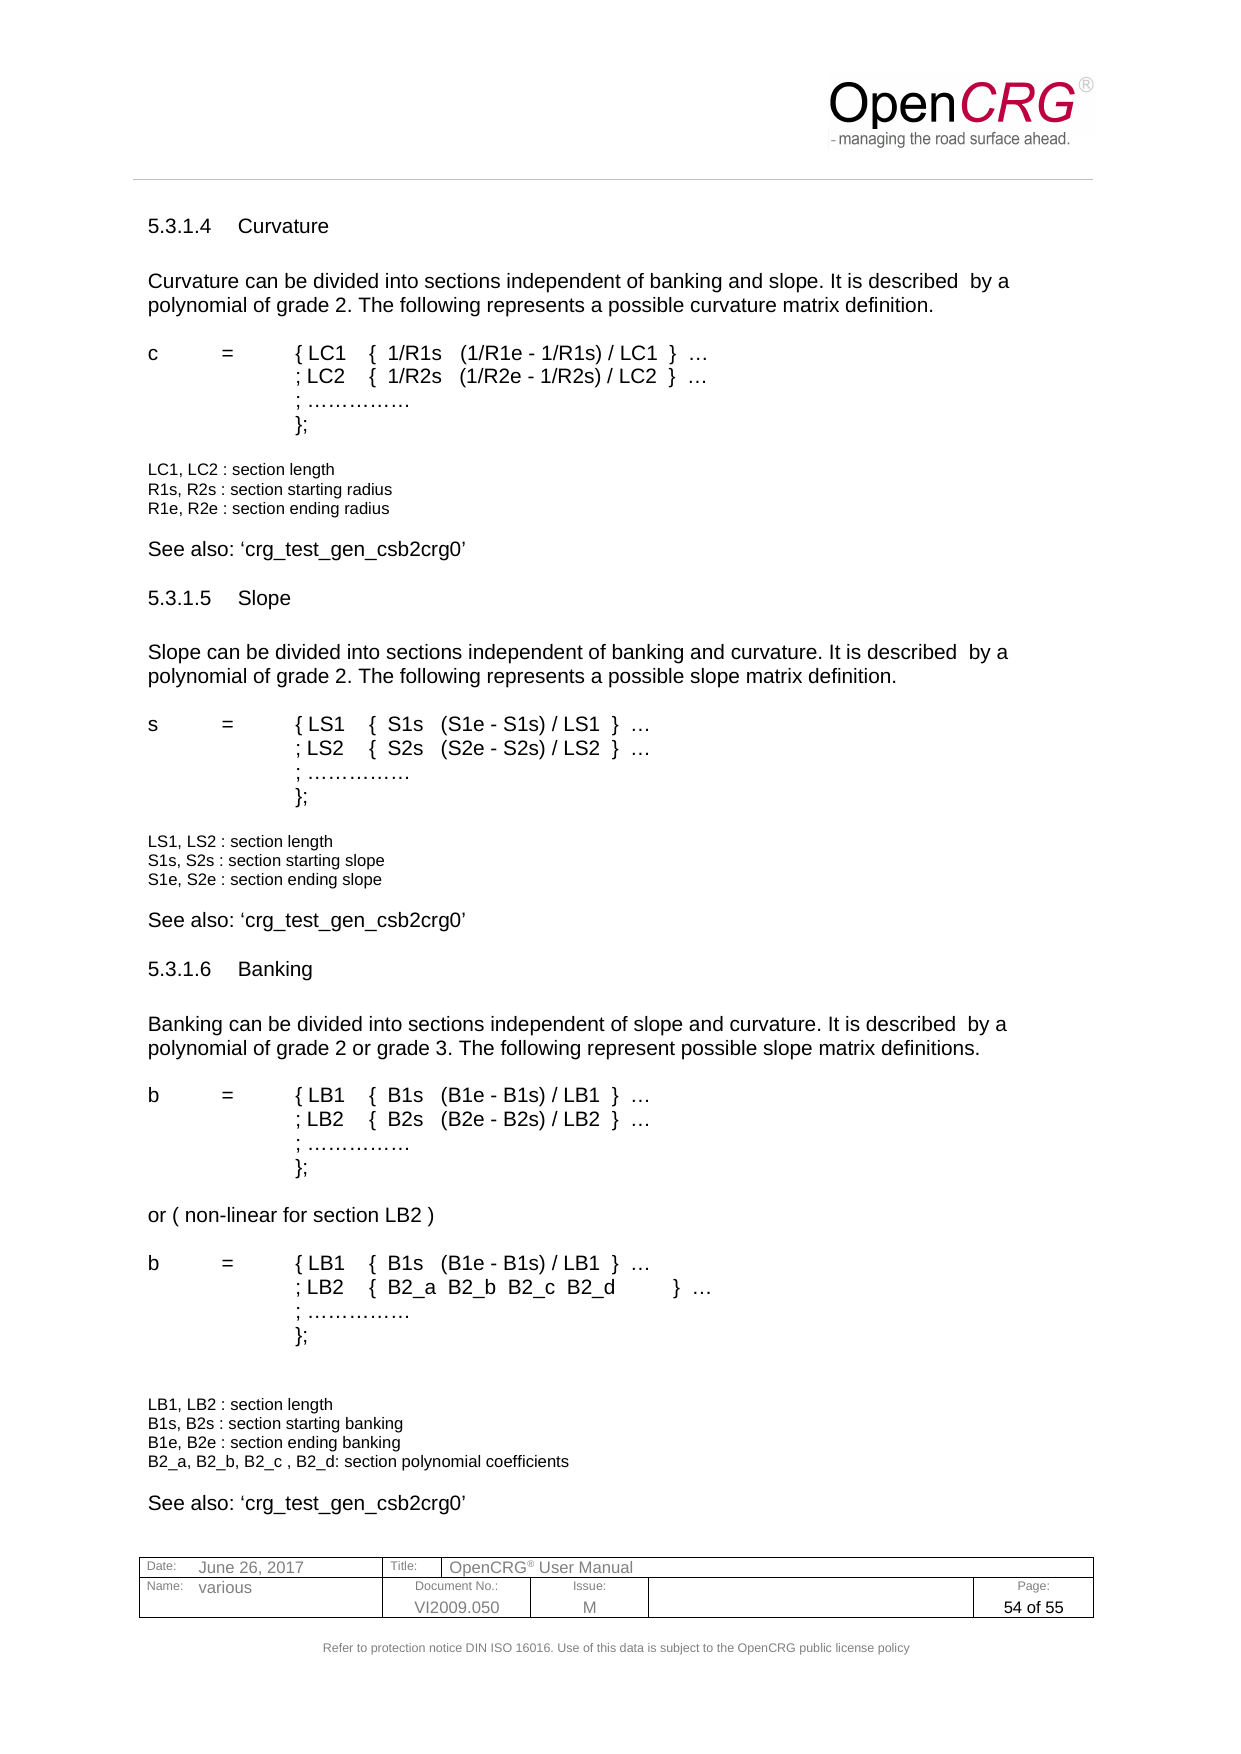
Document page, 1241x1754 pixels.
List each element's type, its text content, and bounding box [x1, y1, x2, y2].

text ; LC2 { 1/R2s (1/R2e - 1/R2s) / LC2 } … [148, 364, 1093, 388]
text b = { LB1 { B1s (B1e - B1s) / LB1 } … [148, 1083, 1093, 1107]
text LS1, LS2 : section length [148, 832, 1093, 851]
text LB1, LB2 : section length [148, 1395, 1093, 1414]
text s = { LS1 { S1s (S1e - S1s) / LS1 } … [148, 712, 1093, 736]
subtitle Slope [148, 586, 1093, 610]
text }; [148, 784, 1093, 808]
text ; LB2 { B2_a B2_b B2_c B2_d } … [148, 1275, 1093, 1299]
text B2_a, B2_b, B2_c , B2_d: section polynomial coefficients [148, 1452, 1093, 1471]
text S1s, S2s : section starting slope [148, 851, 1093, 870]
text ; …………… [148, 388, 1093, 412]
picture [828, 73, 1096, 150]
text B1e, B2e : section ending banking [148, 1433, 1093, 1452]
text or ( non-linear for section LB2 ) [148, 1203, 1093, 1227]
text See also: ‘crg_test_gen_csb2crg0’ [148, 1491, 1093, 1514]
text B1s, B2s : section starting banking [148, 1414, 1093, 1433]
text }; [148, 1155, 1093, 1179]
text LC1, LC2 : section length [148, 460, 1093, 479]
text Slope can be divided into sections independent of banking and curvature. It is described by a polynomial of grade 2. The following represents a possible slope matrix definition. [148, 640, 1093, 688]
text }; [148, 412, 1093, 436]
text ; LS2 { S2s (S2e - S2s) / LS2 } … [148, 736, 1093, 760]
text ; …………… [148, 760, 1093, 784]
text R1e, R2e : section ending radius [148, 498, 1093, 518]
text Curvature can be divided into sections independent of banking and slope. It is described by a polynomial of grade 2. The following represents a possible curvature matrix definition. [148, 268, 1093, 316]
text b = { LB1 { B1s (B1e - B1s) / LB1 } … [148, 1251, 1093, 1275]
text ; …………… [148, 1131, 1093, 1155]
text ; …………… [148, 1299, 1093, 1323]
text c = { LC1 { 1/R1s (1/R1e - 1/R1s) / LC1 } … [148, 340, 1093, 364]
subtitle Curvature [148, 214, 1093, 238]
text Banking can be divided into sections independent of slope and curvature. It is described by a polynomial of grade 2 or grade 3. The following represent possible slope matrix definitions. [148, 1011, 1093, 1059]
text }; [148, 1323, 1093, 1347]
text R1s, R2s : section starting radius [148, 479, 1093, 498]
text See also: ‘crg_test_gen_csb2crg0’ [148, 537, 1093, 561]
text S1e, S2e : section ending slope [148, 870, 1093, 889]
text ; LB2 { B2s (B2e - B2s) / LB2 } … [148, 1107, 1093, 1131]
text See also: ‘crg_test_gen_csb2crg0’ [148, 908, 1093, 932]
subtitle Banking [148, 957, 1093, 981]
